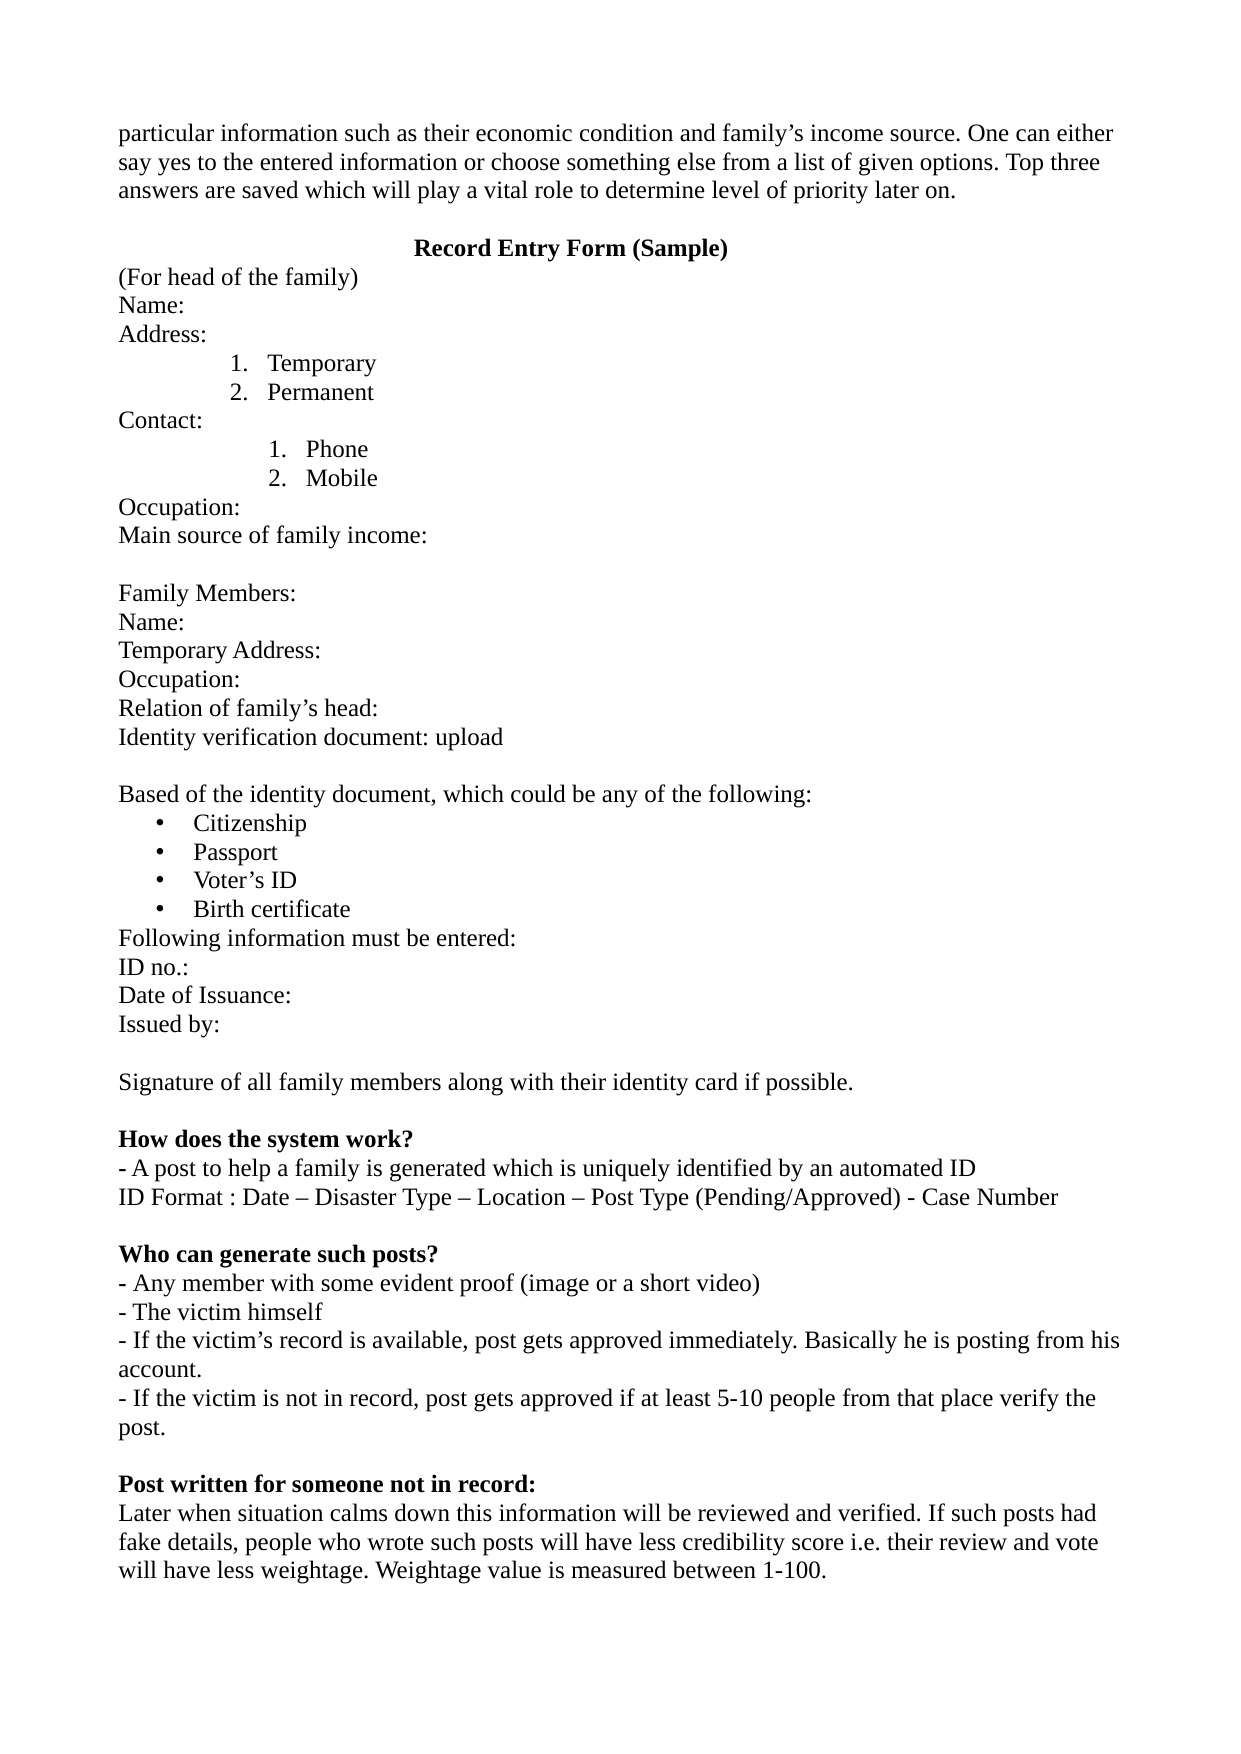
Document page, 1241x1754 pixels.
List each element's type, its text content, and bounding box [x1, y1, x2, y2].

text (For head of the family) [118, 262, 1122, 291]
text Identity verification document: upload [118, 722, 1122, 751]
text Following information must be entered: [118, 923, 1122, 952]
text ID no.: [118, 952, 1122, 981]
text Post written for someone not in record: [118, 1469, 1122, 1498]
text Address: [118, 319, 1122, 348]
text Record Entry Form (Sample) [118, 233, 1122, 262]
text ID Format : Date – Disaster Type – Location – Post Type (Pending/Approved) - Case Number [118, 1182, 1122, 1211]
text - If the victim is not in record, post gets approved if at least 5-10 people from that place verify the post. [118, 1383, 1122, 1441]
text - A post to help a family is generated which is uniquely identified by an automated ID [118, 1153, 1122, 1182]
list Citizenship [156, 808, 1122, 837]
text - The victim himself [118, 1297, 1122, 1326]
text - If the victim’s record is available, post gets approved immediately. Basically he is posting from his account. [118, 1326, 1122, 1383]
list Temporary [229, 348, 1122, 377]
text Signature of all family members along with their identity card if possible. [118, 1067, 1122, 1096]
list Phone [268, 434, 1122, 463]
text Main source of family income: [118, 521, 1122, 549]
text particular information such as their economic condition and family’s income source. One can either say yes to the entered information or choose something else from a list of given options. Top three answers are saved which will play a vital role to determine level of priority later on. [118, 118, 1122, 204]
text Based of the identity document, which could be any of the following: [118, 779, 1122, 808]
text Relation of family’s head: [118, 693, 1122, 722]
text Who can generate such posts? [118, 1239, 1122, 1268]
list Permanent [229, 377, 1122, 406]
text Issued by: [118, 1009, 1122, 1038]
list Birth certificate [156, 894, 1122, 923]
text - Any member with some evident proof (image or a short video) [118, 1268, 1122, 1297]
text How does the system work? [118, 1124, 1122, 1153]
list Mobile [268, 463, 1122, 492]
text Name: [118, 291, 1122, 319]
text Later when situation calms down this information will be reviewed and verified. If such posts had fake details, people who wrote such posts will have less credibility score i.e. their review and vote will have less weightage. Weightage value is measured between 1-100. [118, 1498, 1122, 1584]
text Name: [118, 607, 1122, 636]
text Occupation: [118, 664, 1122, 693]
list Voter’s ID [156, 866, 1122, 894]
list Passport [156, 837, 1122, 866]
text Temporary Address: [118, 636, 1122, 664]
text Family Members: [118, 578, 1122, 607]
text Contact: [118, 406, 1122, 434]
text Occupation: [118, 492, 1122, 521]
text Date of Issuance: [118, 981, 1122, 1009]
